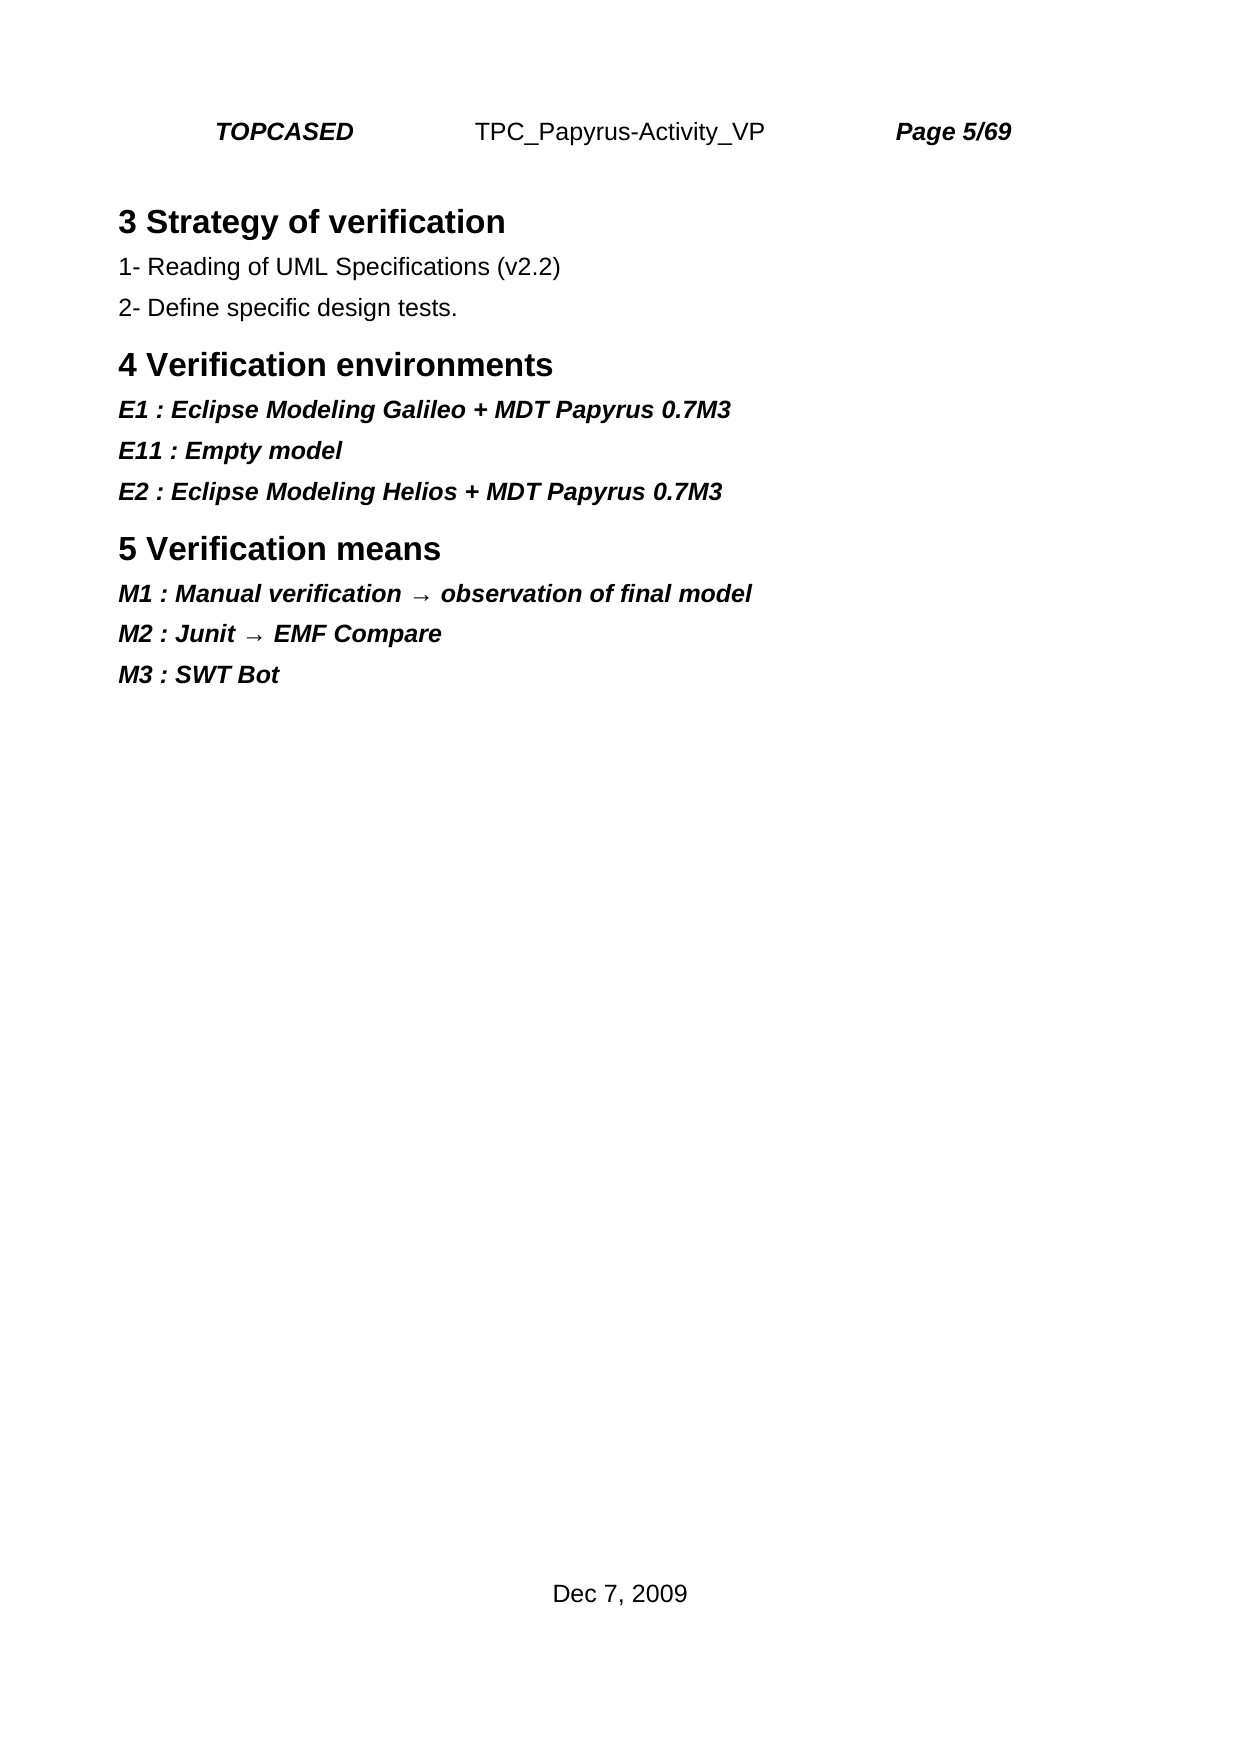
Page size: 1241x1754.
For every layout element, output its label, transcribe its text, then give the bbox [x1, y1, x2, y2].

text E11 : Empty model [118, 437, 1122, 465]
text M2 : Junit → EMF Compare [118, 620, 1122, 648]
text 2- Define specific design tests. [118, 294, 1122, 322]
subtitle Verification environments [118, 347, 1122, 384]
subtitle Verification means [118, 530, 1122, 567]
text E2 : Eclipse Modeling Helios + MDT Papyrus 0.7M3 [118, 477, 1122, 505]
text M1 : Manual verification → observation of final model [118, 580, 1122, 608]
text E1 : Eclipse Modeling Galileo + MDT Papyrus 0.7M3 [118, 396, 1122, 424]
text M3 : SWT Bot [118, 661, 1122, 689]
subtitle Strategy of verification [118, 204, 1122, 241]
text 1- Reading of UML Specifications (v2.2) [118, 253, 1122, 281]
